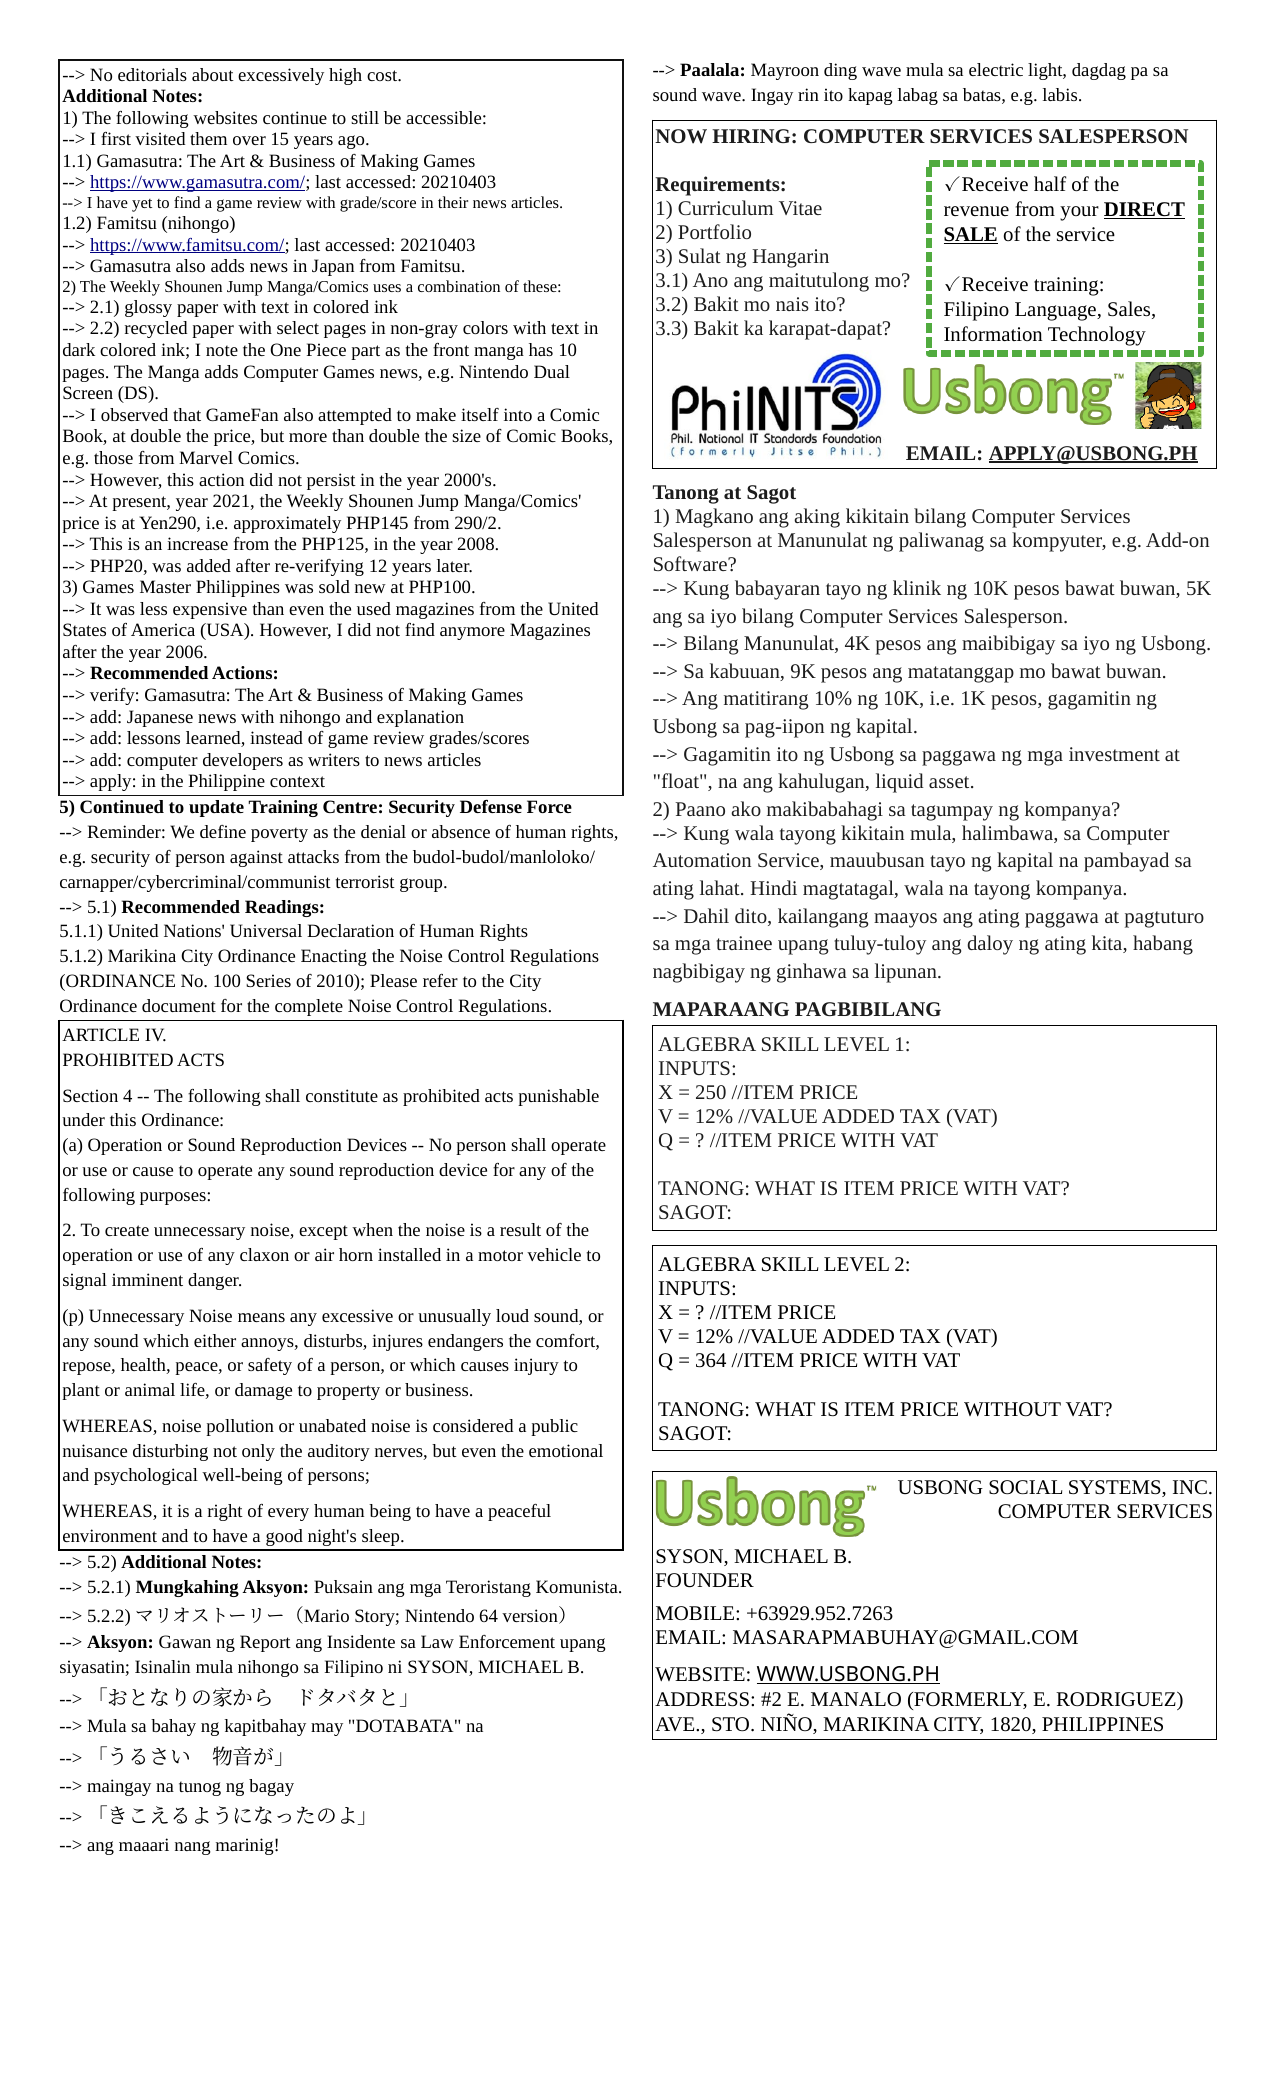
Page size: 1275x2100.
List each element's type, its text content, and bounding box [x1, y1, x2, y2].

text --> maingay na tunog ng bagay [59, 1774, 623, 1796]
text 5.1.2) Marikina City Ordinance Enacting the Noise Control Regulations (ORDINANCE No. 100 Series of 2010); Please refer to the City Ordinance document for the complete Noise Control Regulations. [59, 945, 623, 1016]
table_header NOW HIRING: COMPUTER SERVICES SALESPERSON Requirements: 1) Curriculum Vitae 2) Portfolio 3) Sulat ng Hangarin 3.1) Ano ang maitutulong mo? 3.2) Bakit mo nais ito? 3.3) Bakit ka karapat-dapat? EMAIL: APPLY@USBONG.PH [653, 121, 1216, 468]
text 5) Continued to update Training Centre: Security Defense Force [59, 796, 623, 818]
text --> Kung wala tayong kikitain mula, halimbawa, sa Computer Automation Service, mauubusan tayo ng kapital na pambayad sa ating lahat. Hindi magtatagal, wala na tayong kompanya. --> Dahil dito, kailangang maayos ang ating paggawa at pagtuturo sa mga trainee upang tuluy-tuloy ang daloy ng ating kita, habang nagbibigay ng ginhawa sa lipunan. [652, 821, 1216, 983]
text --> Aksyon: Gawan ng Report ang Insidente sa Law Enforcement upang siyasatin; Isinalin mula nihongo sa Filipino ni SYSON, MICHAEL B. [59, 1631, 623, 1678]
table_header ARTICLE IV. PROHIBITED ACTS Section 4 -- The following shall constitute as prohibited acts punishable under this Ordinance: (a) Operation or Sound Reproduction Devices -- No person shall operate or use or cause to operate any sound reproduction device for any of the following purposes: 2. To create unnecessary noise, except when the noise is a result of the operation or use of any claxon or air horn installed in a motor vehicle to signal imminent danger. (p) Unnecessary Noise means any excessive or unusually loud sound, or any sound which either annoys, disturbs, injures endangers the comfort, repose, health, peace, or safety of a person, or which causes injury to plant or animal life, or damage to property or business. WHEREAS, noise pollution or unabated noise is considered a public nuisance disturbing not only the auditory nerves, but even the emotional and psychological well-being of persons; WHEREAS, it is a right of every human being to have a peaceful environment and to have a good night's sleep. [60, 1021, 622, 1549]
text --> Reminder: We define poverty as the denial or absence of human rights, e.g. security of person against attacks from the budol-budol/manloloko/ [59, 821, 623, 867]
table_header ALGEBRA SKILL LEVEL 1: INPUTS: X = 250 //ITEM PRICE V = 12% //VALUE ADDED TAX (VAT) Q = ? //ITEM PRICE WITH VAT TANONG: WHAT IS ITEM PRICE WITH VAT? SAGOT: [653, 1026, 1216, 1230]
text --> ang maaari nang marinig! [59, 1834, 623, 1855]
subtitle 2) Paano ako makibabahagi sa tagumpay ng kompanya? [652, 797, 1216, 821]
text MAPARAANG PAGBIBILANG [652, 997, 1216, 1021]
picture [655, 1476, 877, 1537]
subtitle 1) Magkano ang aking kikitain bilang Computer Services Salesperson at Manunulat ng paliwanag sa kompyuter, e.g. Add-on Software? [652, 504, 1216, 576]
table_header --> No editorials about excessively high cost. Additional Notes: 1) The following websites continue to still be accessible: --> I first visited them over 15 years ago. 1.1) Gamasutra: The Art & Business of Making Games --> https://www.gamasutra.com/; last accessed: 20210403 --> I have yet to find a game review with grade/score in their news articles. 1.2) Famitsu (nihongo) --> https://www.famitsu.com/; last accessed: 20210403 --> Gamasutra also adds news in Japan from Famitsu. 2) The Weekly Shounen Jump Manga/Comics uses a combination of these: --> 2.1) glossy paper with text in colored ink --> 2.2) recycled paper with select pages in non-gray colors with text in dark colored ink; I note the One Piece part as the front manga has 10 pages. The Manga adds Computer Games news, e.g. Nintendo Dual Screen (DS). --> I observed that GameFan also attempted to make itself into a Comic Book, at double the price, but more than double the size of Comic Books, e.g. those from Marvel Comics. --> However, this action did not persist in the year 2000's. --> At present, year 2021, the Weekly Shounen Jump Manga/Comics' price is at Yen290, i.e. approximately PHP145 from 290/2. --> This is an increase from the PHP125, in the year 2008. --> PHP20, was added after re-verifying 12 years later. 3) Games Master Philippines was sold new at PHP100. --> It was less expensive than even the used magazines from the United States of America (USA). However, I did not find anymore Magazines after the year 2006. --> Recommended Actions: --> verify: Gamasutra: The Art & Business of Making Games --> add: Japanese news with nihongo and explanation --> add: lessons learned, instead of game review grades/scores --> add: computer developers as writers to news articles --> apply: in the Philippine context [60, 61, 622, 795]
text --> 「おとなりの家から ドタバタと」 [59, 1681, 623, 1711]
picture [1135, 362, 1202, 429]
text --> 「きこえるようになったのよ」 [59, 1799, 623, 1829]
picture [664, 350, 888, 460]
text --> 5.2.2) マリオストーリー（Mario Story; Nintendo 64 version） [59, 1601, 623, 1627]
text --> 5.2.1) Mungkahing Aksyon: Puksain ang mga Teroristang Komunista. [59, 1576, 623, 1597]
text --> Kung babayaran tayo ng klinik ng 10K pesos bawat buwan, 5K ang sa iyo bilang Computer Services Salesperson. --> Bilang Manunulat, 4K pesos ang maibibigay sa iyo ng Usbong. --> Sa kabuuan, 9K pesos ang matatanggap mo bawat buwan. --> Ang matitirang 10% ng 10K, i.e. 1K pesos, gagamitin ng Usbong sa pag-iipon ng kapital. --> Gagamitin ito ng Usbong sa paggawa ng mga investment at "float", na ang kahulugan, liquid asset. [652, 576, 1216, 793]
text --> 「うるさい 物音が」 [59, 1740, 623, 1770]
text --> Paalala: Mayroon ding wave mula sa electric light, dagdag pa sa sound wave. Ingay rin ito kapag labag sa batas, e.g. labis. [652, 59, 1216, 105]
text --> Mula sa bahay ng kapitbahay may "DOTABATA" na [59, 1715, 623, 1737]
subtitle Tanong at Sagot [652, 480, 1216, 504]
table_header ALGEBRA SKILL LEVEL 2: INPUTS: X = ? //ITEM PRICE V = 12% //VALUE ADDED TAX (VAT) Q = 364 //ITEM PRICE WITH VAT TANONG: WHAT IS ITEM PRICE WITHOUT VAT? SAGOT: [653, 1246, 1216, 1450]
text --> 5.2) Additional Notes: [59, 1551, 623, 1572]
text 5.1.1) United Nations' Universal Declaration of Human Rights [59, 920, 623, 942]
text --> 5.1) Recommended Readings: [59, 896, 623, 917]
picture [903, 364, 1124, 425]
text carnapper/cybercriminal/communist terrorist group. [59, 871, 623, 892]
table_header USBONG SOCIAL SYSTEMS, INC. COMPUTER SERVICES SYSON, MICHAEL B. FOUNDER MOBILE: +63929.952.7263 EMAIL: MASARAPMABUHAY@GMAIL.COM WEBSITE: WWW.USBONG.PH ADDRESS: #2 E. MANALO (FORMERLY, E. RODRIGUEZ) AVE., STO. NIÑO, MARIKINA CITY, 1820, PHILIPPINES [653, 1472, 1216, 1738]
